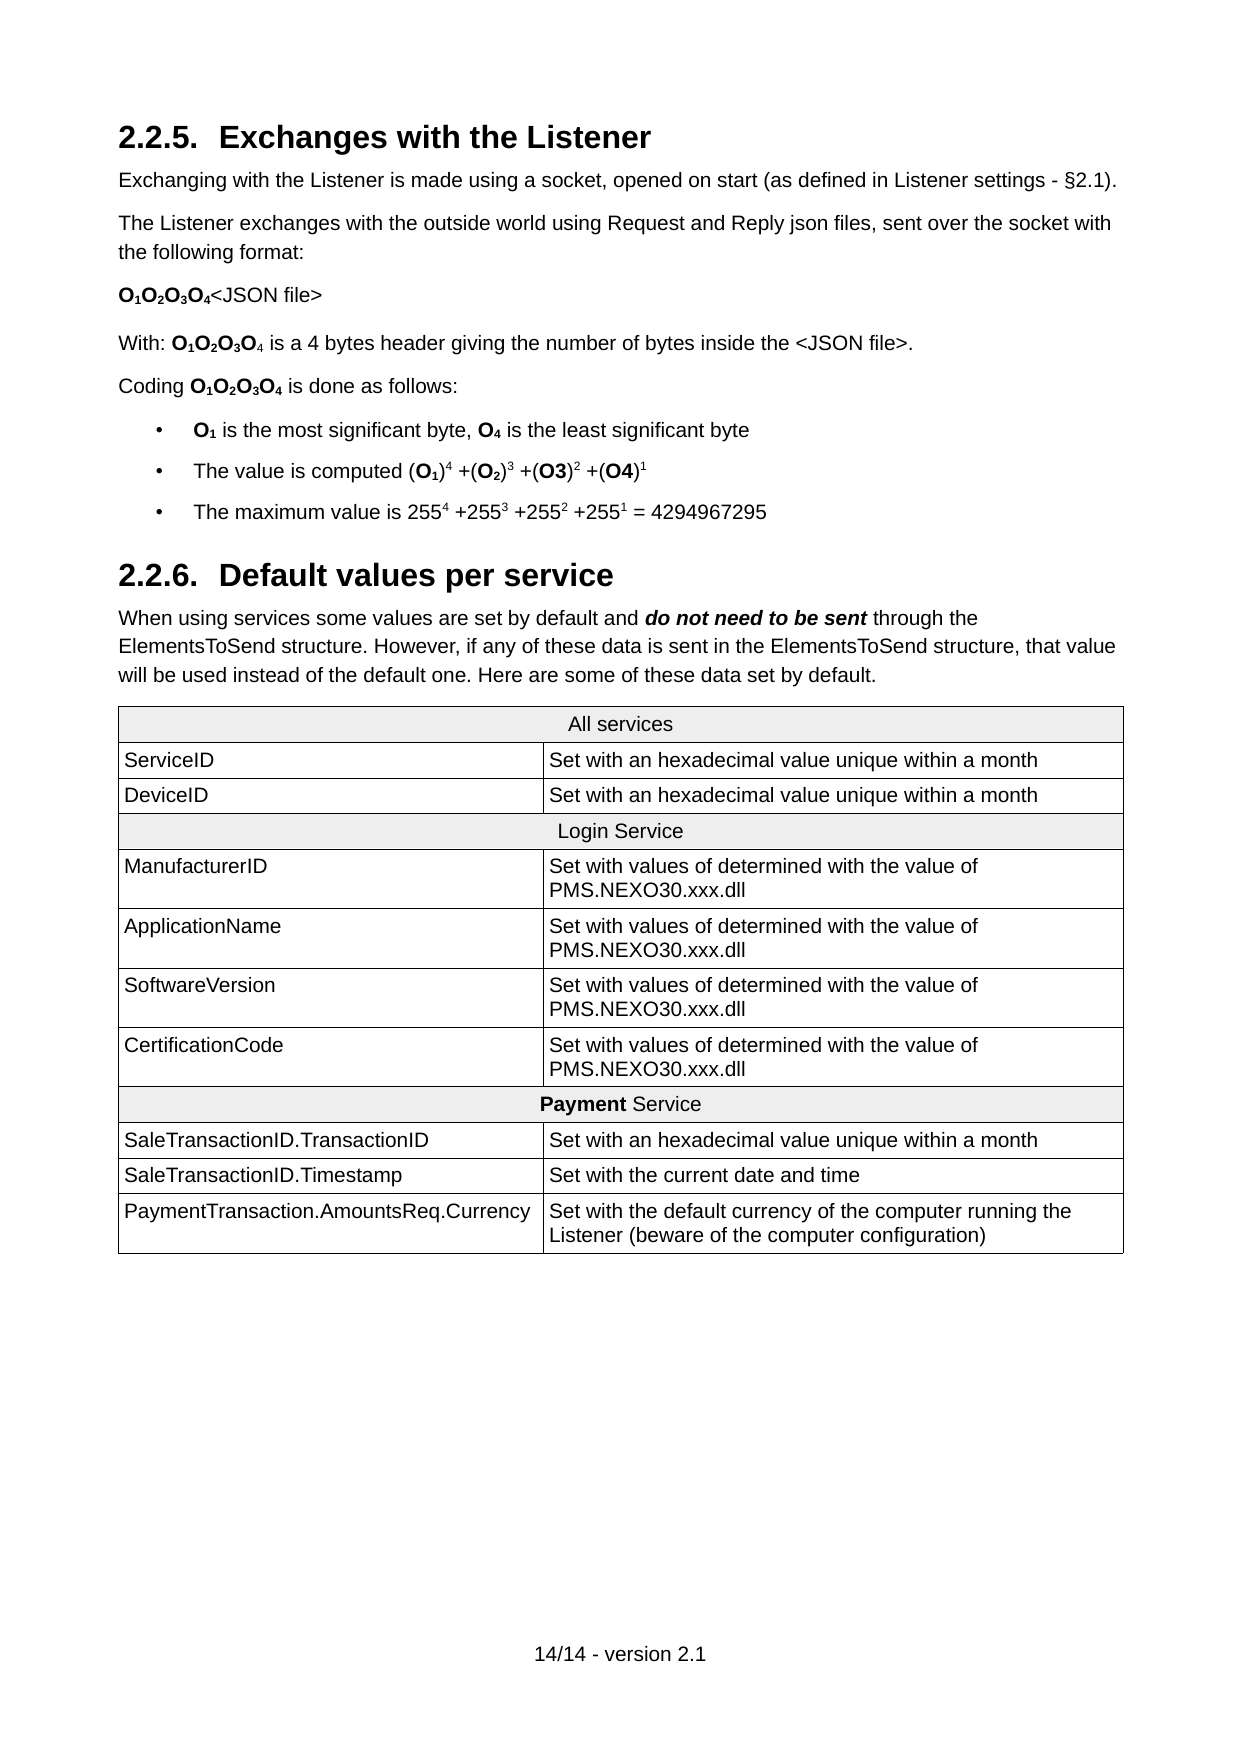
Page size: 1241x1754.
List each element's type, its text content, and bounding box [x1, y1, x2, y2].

table_cell Set with values of determined with the value of PMS.NEXO30.xxx.dll [544, 1028, 1123, 1086]
list The maximum value is 2554 +2553 +2552 +2551 = 4294967295 [156, 500, 1122, 524]
text When using services some values are set by default and do not need to be sent through the ElementsToSend structure. However, if any of these data is sent in the ElementsToSend structure, that value will be used instead of the default one. Here are some of these data set by default. [118, 606, 1122, 687]
table_cell PaymentTransaction.AmountsReq.Currency [119, 1194, 543, 1252]
subtitle Exchanges with the Listener [118, 118, 1122, 155]
table_cell Set with values of determined with the value of PMS.NEXO30.xxx.dll [544, 969, 1123, 1027]
table_cell ApplicationName [119, 909, 543, 967]
table_cell Set with an hexadecimal value unique within a month [544, 743, 1123, 777]
table_cell Set with the default currency of the computer running the Listener (beware of the computer configuration) [544, 1194, 1123, 1252]
table_cell ServiceID [119, 743, 543, 777]
list The value is computed (O1)4 +(O2)3 +(O3)2 +(O4)1 [156, 459, 1122, 483]
subtitle Default values per service [118, 556, 1122, 593]
text The Listener exchanges with the outside world using Request and Reply json files, sent over the socket with the following format: [118, 211, 1122, 263]
table_cell ManufacturerID [119, 850, 543, 908]
text With: O1O2O3O4 is a 4 bytes header giving the number of bytes inside the <JSON file>. [118, 331, 1122, 355]
table_cell Set with values of determined with the value of PMS.NEXO30.xxx.dll [544, 850, 1123, 908]
table_cell Set with an hexadecimal value unique within a month [544, 779, 1123, 813]
table_cell Login Service [119, 814, 1123, 848]
table_header All services [119, 707, 1123, 742]
table_cell SaleTransactionID.TransactionID [119, 1123, 543, 1157]
table_cell Set with values of determined with the value of PMS.NEXO30.xxx.dll [544, 909, 1123, 967]
table_cell CertificationCode [119, 1028, 543, 1086]
table_cell DeviceID [119, 779, 543, 813]
table_cell Payment Service [119, 1087, 1123, 1122]
table_cell Set with the current date and time [544, 1159, 1123, 1193]
text Coding O1O2O3O4 is done as follows: [118, 374, 1122, 398]
table_cell SaleTransactionID.Timestamp [119, 1159, 543, 1193]
table_cell SoftwareVersion [119, 969, 543, 1027]
text O1O2O3O4<JSON file> [118, 283, 1122, 307]
list O1 is the most significant byte, O4 is the least significant byte [156, 417, 1122, 442]
table_cell Set with an hexadecimal value unique within a month [544, 1123, 1123, 1157]
text Exchanging with the Listener is made using a socket, opened on start (as defined in Listener settings - §2.1). [118, 167, 1122, 191]
